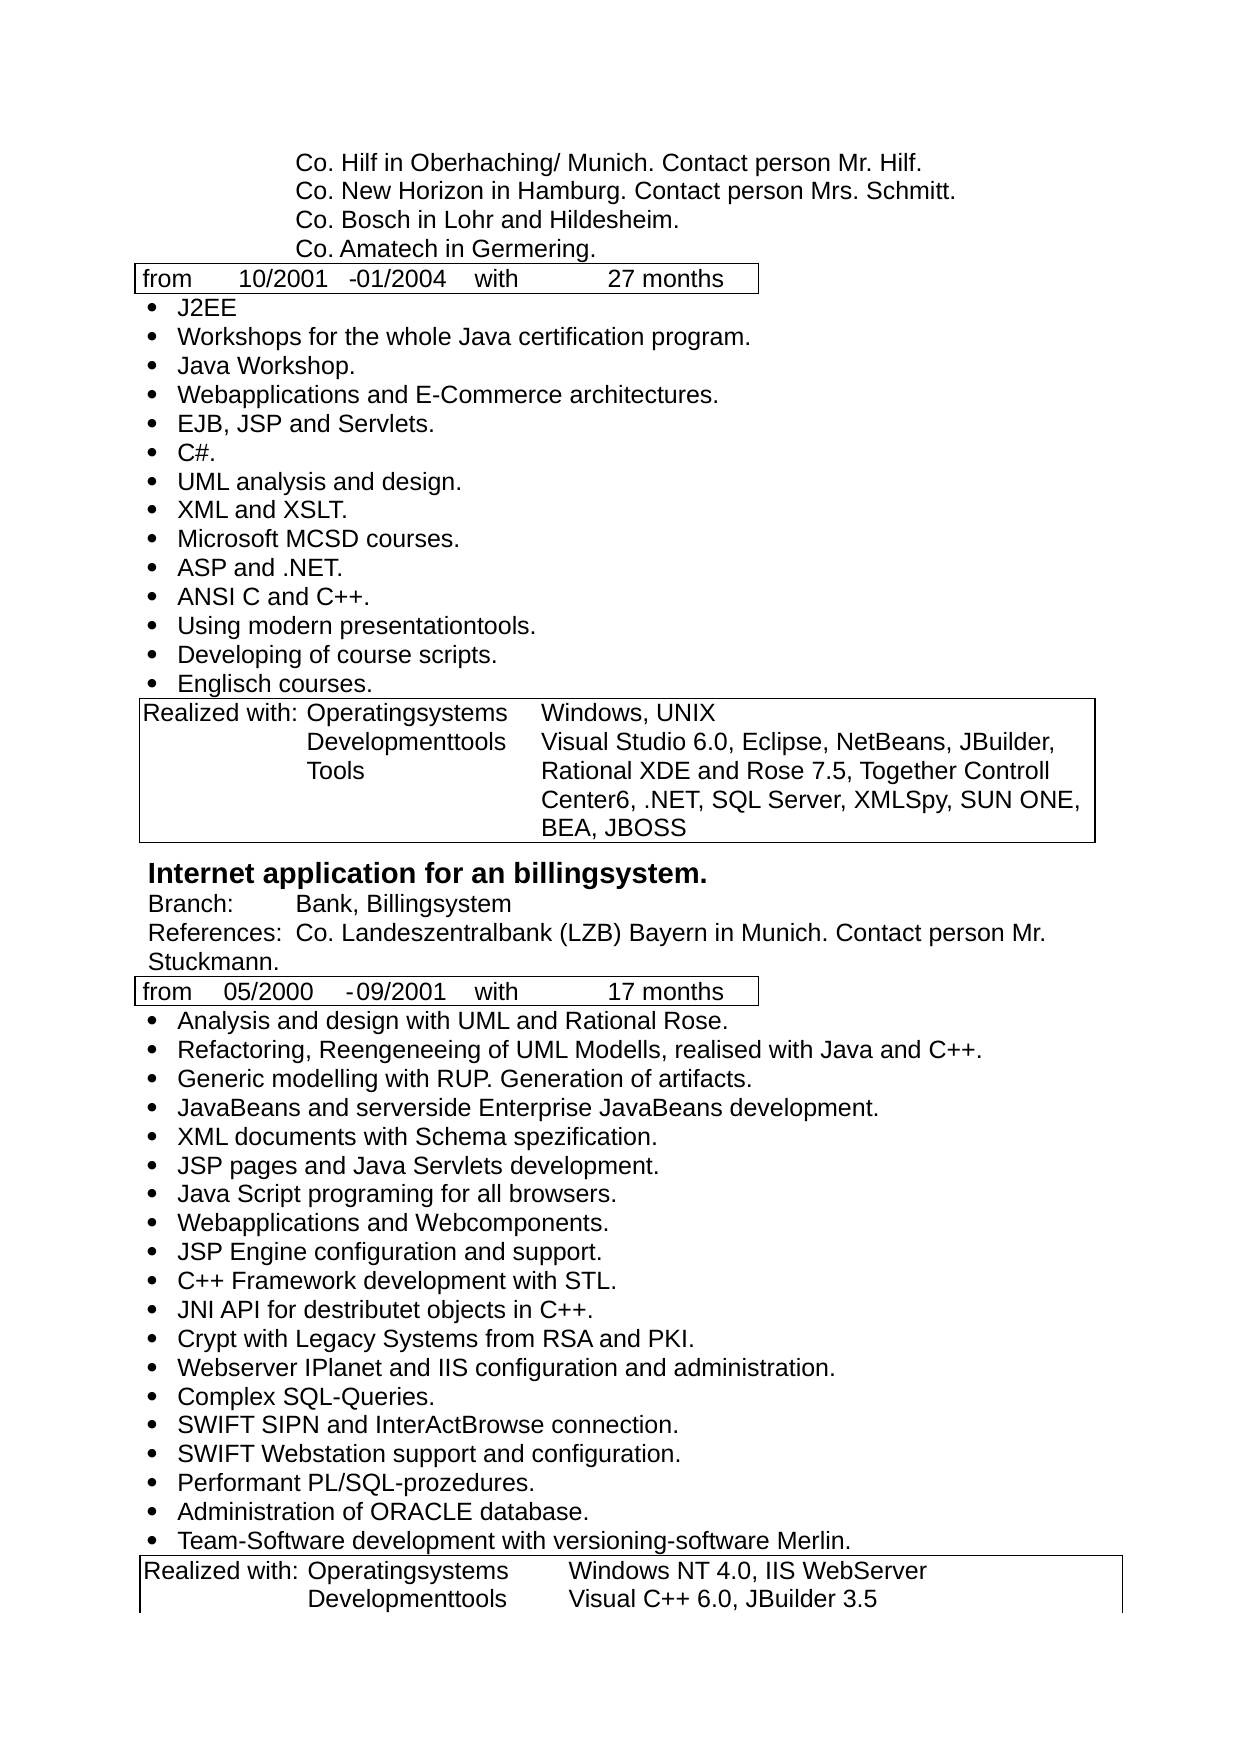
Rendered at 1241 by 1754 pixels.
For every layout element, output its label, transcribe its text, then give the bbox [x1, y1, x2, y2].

table_cell Visual Studio 6.0, Eclipse, NetBeans, JBuilder, Rational XDE and Rose 7.5, Together Controll Center6, .NET, SQL Server, XMLSpy, SUN ONE, BEA, JBOSS [538, 727, 1094, 842]
table_cell [140, 727, 303, 842]
list Microsoft MCSD courses. [148, 524, 1104, 553]
list Using modern presentationtools. [148, 611, 1104, 640]
list JSP pages and Java Servlets development. [148, 1151, 1104, 1179]
list Performant PL/SQL-prozedures. [148, 1468, 1104, 1497]
table_header Windows NT 4.0, IIS WebServer [565, 1556, 1122, 1584]
list Workshops for the whole Java certification program. [148, 322, 1104, 351]
subtitle Internet application for an billingsystem. [148, 856, 1104, 889]
list Java Script programing for all browsers. [148, 1179, 1104, 1208]
list Webapplications and Webcomponents. [148, 1208, 1104, 1237]
table_header with [467, 264, 600, 292]
table_header Operatingsystems [304, 1556, 565, 1584]
list Java Workshop. [148, 351, 1104, 380]
text Branch: Bank, Billingsystem [148, 889, 1104, 918]
table_cell Developmenttools Tools [303, 727, 538, 842]
table_cell [141, 1584, 304, 1613]
table_header from [136, 977, 216, 1005]
table_header Realized with: [140, 699, 303, 727]
list Administration of ORACLE database. [148, 1497, 1104, 1526]
text Co. New Horizon in Hamburg. Contact person Mrs. Schmitt. [221, 176, 1104, 205]
table_header 10/2001 [231, 264, 341, 292]
table_header 17 months [600, 977, 758, 1005]
list Complex SQL-Queries. [148, 1381, 1104, 1410]
list C++ Framework development with STL. [148, 1266, 1104, 1295]
list UML analysis and design. [148, 467, 1104, 495]
list Crypt with Legacy Systems from RSA and PKI. [148, 1324, 1104, 1353]
text Co. Bosch in Lohr and Hildesheim. [221, 205, 1104, 234]
text References: Co. Landeszentralbank (LZB) Bayern in Munich. Contact person Mr. Stuckmann. [148, 918, 1104, 976]
list Englisch courses. [148, 668, 1104, 697]
list XML and XSLT. [148, 495, 1104, 524]
list Refactoring, Reengeneeing of UML Modells, realised with Java and C++. [148, 1035, 1104, 1064]
table_header Operatingsystems [303, 699, 538, 727]
table_header Realized with: [141, 1556, 304, 1584]
list ANSI C and C++. [148, 582, 1104, 611]
table_header from [136, 264, 231, 292]
table_cell Developmenttools [304, 1584, 565, 1613]
table_cell Visual C++ 6.0, JBuilder 3.5 [565, 1584, 1122, 1613]
list ASP and .NET. [148, 553, 1104, 582]
list Generic modelling with RUP. Generation of artifacts. [148, 1064, 1104, 1093]
table_header 27 months [600, 264, 758, 292]
list XML documents with Schema spezification. [148, 1122, 1104, 1151]
table_header 05/2000 [216, 977, 338, 1005]
list C#. [148, 438, 1104, 467]
list JSP Engine configuration and support. [148, 1237, 1104, 1266]
list SWIFT Webstation support and configuration. [148, 1439, 1104, 1468]
list SWIFT SIPN and InterActBrowse connection. [148, 1410, 1104, 1439]
list EJB, JSP and Servlets. [148, 409, 1104, 438]
list JNI API for destributet objects in C++. [148, 1295, 1104, 1324]
table_header 09/2001 [349, 977, 467, 1005]
table_header with [467, 977, 600, 1005]
list Analysis and design with UML and Rational Rose. [148, 1006, 1104, 1035]
table_header Windows, UNIX [538, 699, 1094, 727]
text Co. Amatech in Germering. [221, 234, 1104, 263]
table_header 01/2004 [349, 264, 467, 292]
list Team-Software development with versioning-software Merlin. [148, 1526, 1104, 1554]
table_header - [341, 264, 349, 292]
table_header - [338, 977, 349, 1005]
text Co. Hilf in Oberhaching/ Munich. Contact person Mr. Hilf. [221, 148, 1104, 176]
list Developing of course scripts. [148, 640, 1104, 668]
list JavaBeans and serverside Enterprise JavaBeans development. [148, 1093, 1104, 1122]
list J2EE [148, 293, 1104, 322]
list Webserver IPlanet and IIS configuration and administration. [148, 1353, 1104, 1381]
list Webapplications and E-Commerce architectures. [148, 380, 1104, 409]
